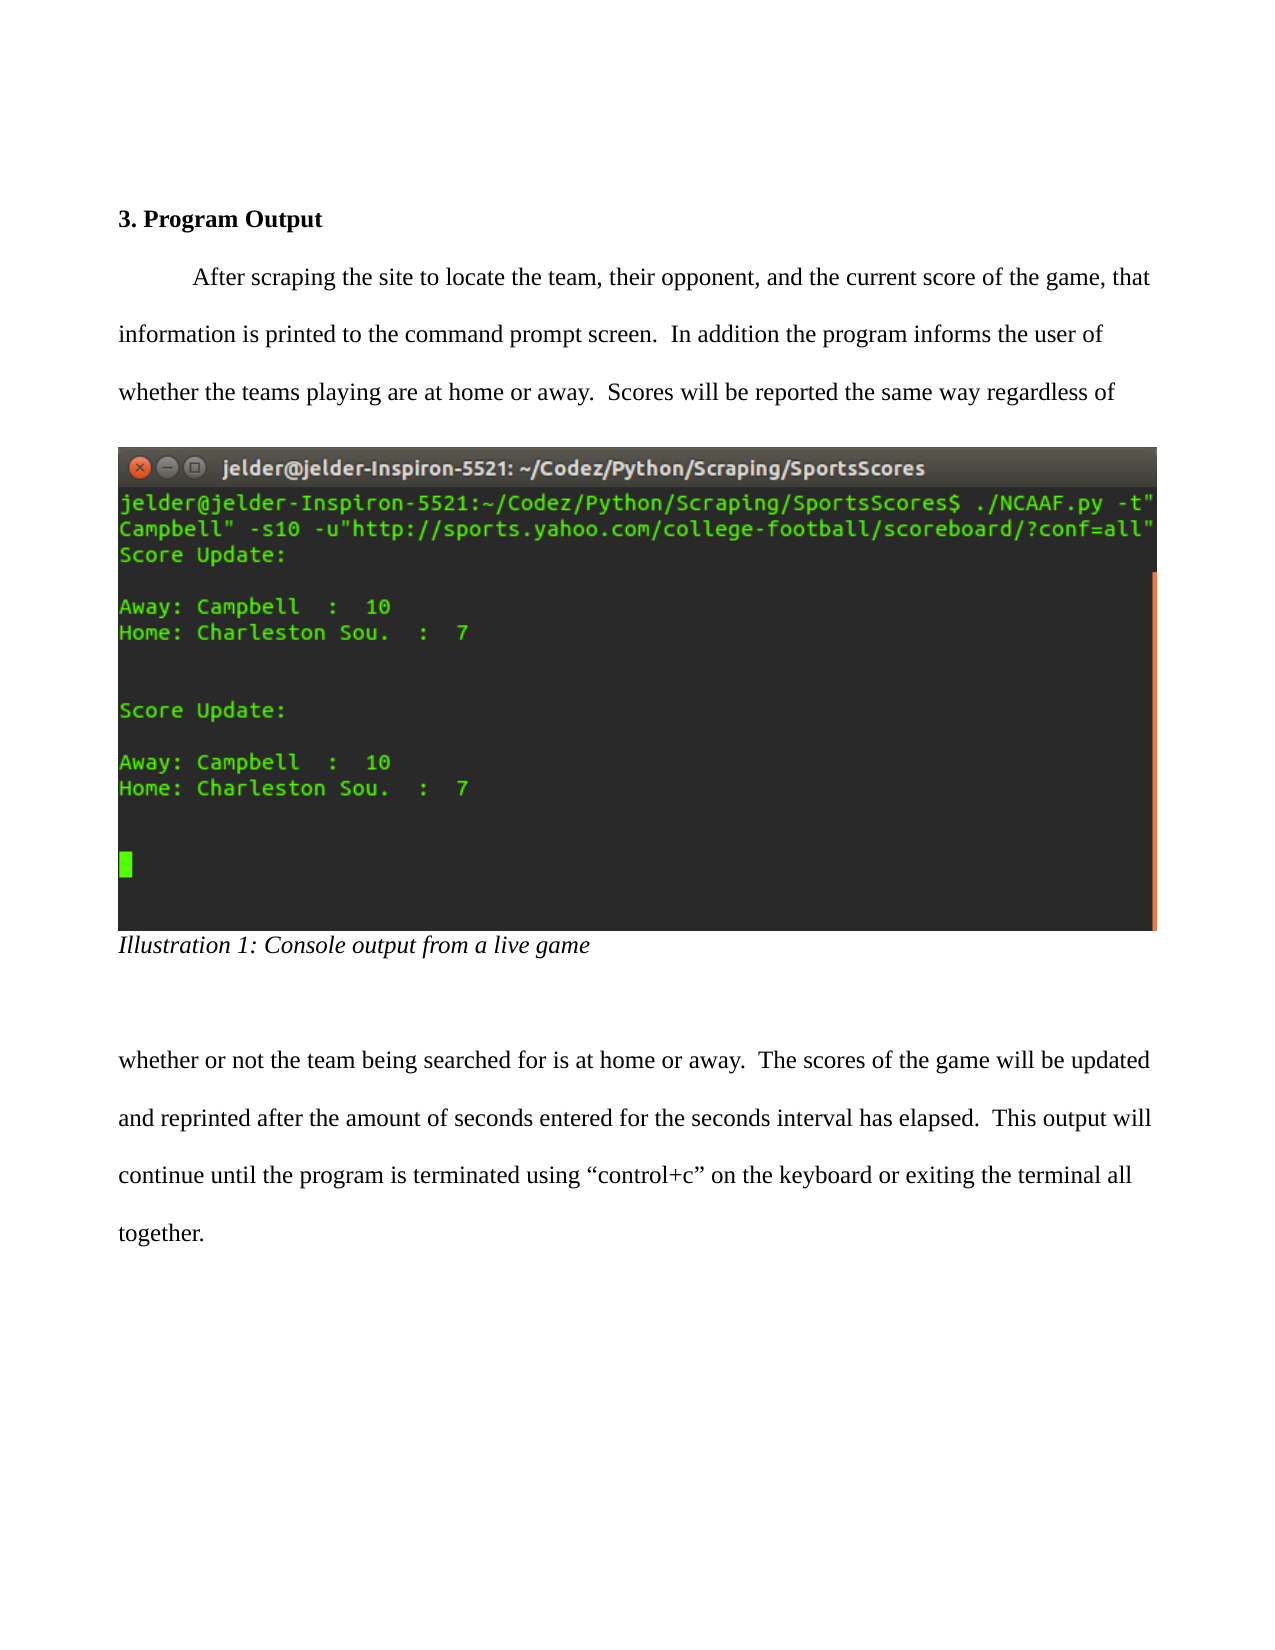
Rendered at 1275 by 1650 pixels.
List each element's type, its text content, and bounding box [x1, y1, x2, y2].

text After scraping the site to locate the team, their opponent, and the current score of the game, that information is printed to the command prompt screen. In addition the program informs the user of whether the teams playing are at home or away. Scores will be reported the same way regardless of [118, 262, 1157, 406]
text [118, 435, 1157, 447]
text Illustration 1: Console output from a live game [118, 931, 1157, 959]
text 3. Program Output [118, 204, 1157, 233]
text whether or not the team being searched for is at home or away. The scores of the game will be updated and reprinted after the amount of seconds entered for the seconds interval has elapsed. This output will continue until the program is terminated using “control+c” on the keyboard or exiting the terminal all together. [118, 1046, 1157, 1247]
picture [118, 447, 1157, 931]
